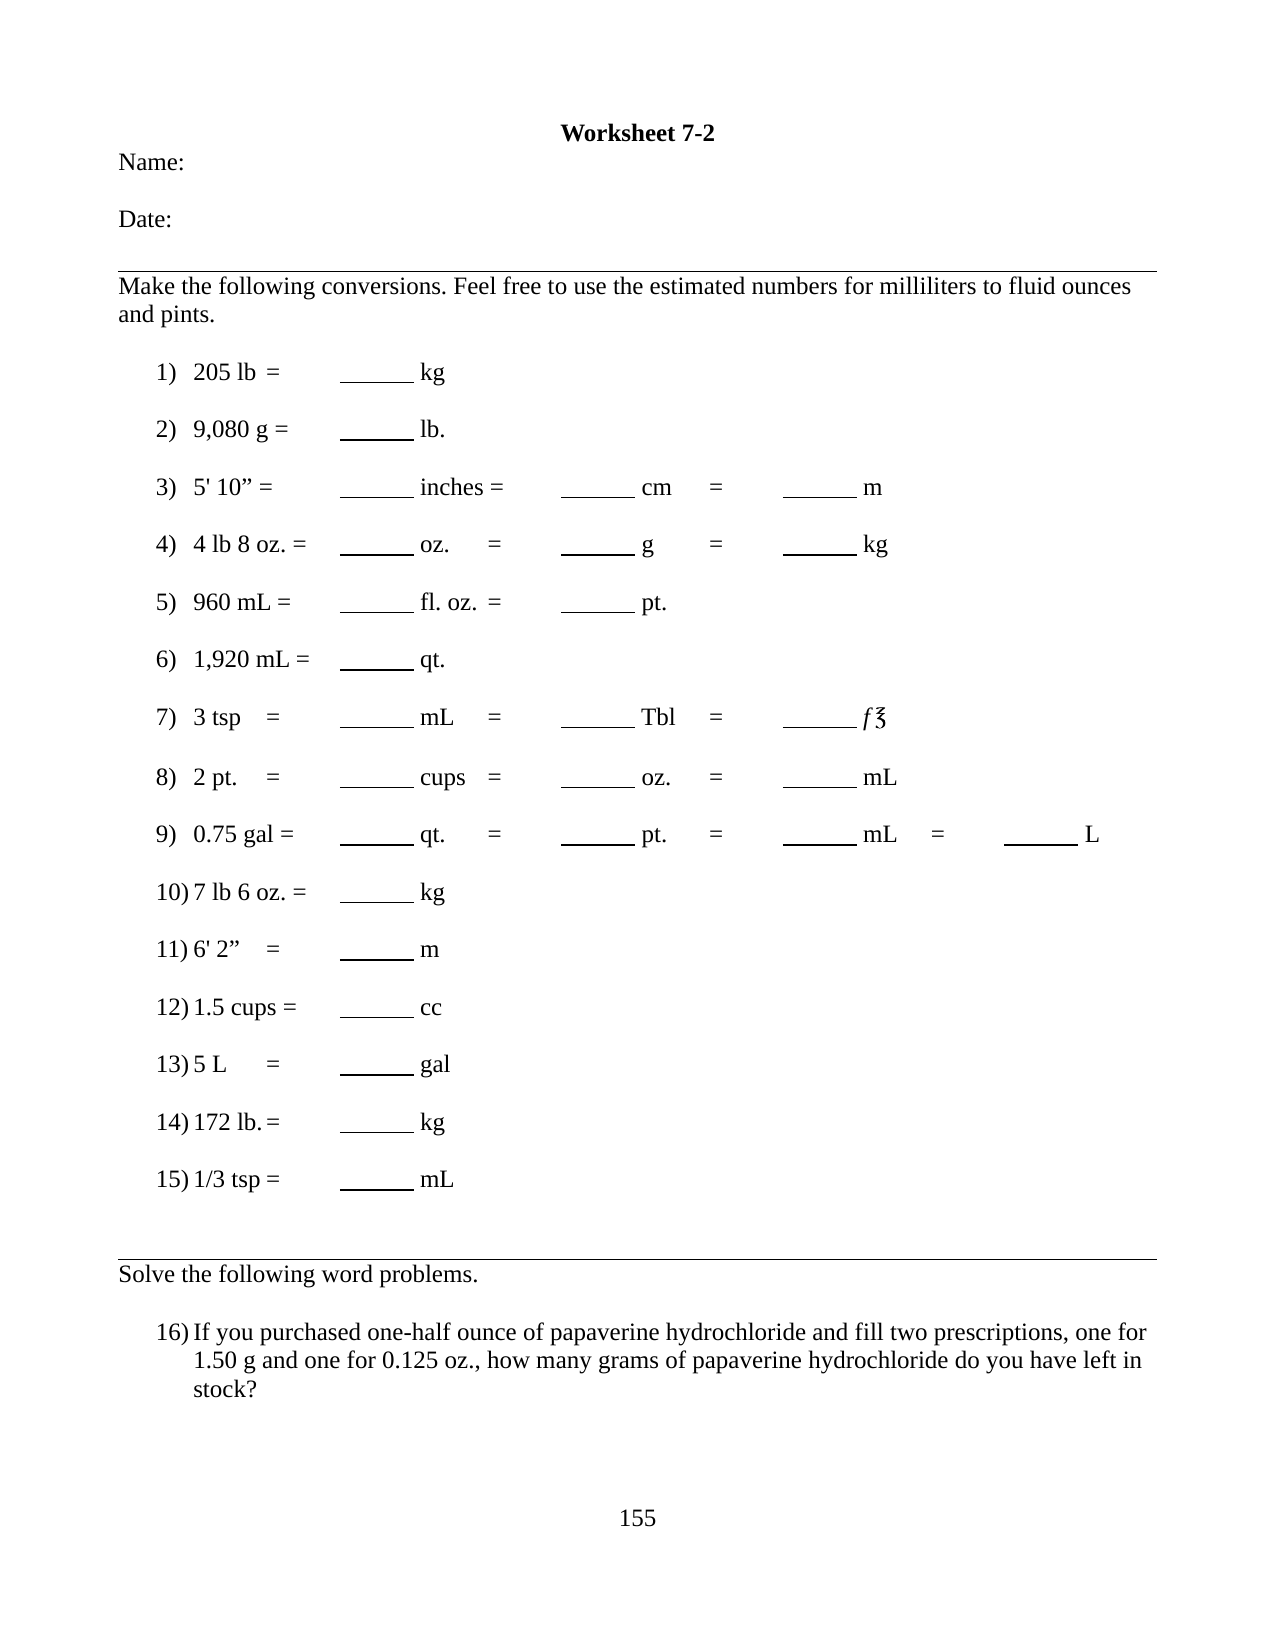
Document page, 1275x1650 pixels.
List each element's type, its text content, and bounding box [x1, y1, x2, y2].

list 1,920 mL = qt. [156, 644, 1157, 673]
list If you purchased one-half ounce of papaverine hydrochloride and fill two prescriptions, one for 1.50 g and one for 0.125 oz., how many grams of papaverine hydrochloride do you have left in stock? [156, 1317, 1157, 1403]
list 5 L = gal [156, 1049, 1157, 1078]
list 0.75 gal = qt. = pt. = mL = L [156, 819, 1157, 848]
list 960 mL = fl. oz. = pt. [156, 587, 1157, 616]
text Worksheet 7-2 [118, 118, 1157, 147]
picture [870, 707, 891, 733]
text Name: [118, 147, 1157, 176]
text Make the following conversions. Feel free to use the estimated numbers for milliliters to fluid ounces and pints. [118, 272, 1157, 328]
list 3 tsp = mL = Tbl = f [156, 702, 1157, 733]
text Date: [118, 204, 1157, 233]
list 1/3 tsp = mL [156, 1164, 1157, 1193]
list 7 lb 6 oz. = kg [156, 877, 1157, 905]
list 4 lb 8 oz. = oz. = g = kg [156, 529, 1157, 558]
list 9,080 g = lb. [156, 414, 1157, 443]
list 2 pt. = cups = oz. = mL [156, 762, 1157, 790]
list 5' 10” = inches = cm = m [156, 472, 1157, 501]
list 205 lb = kg [156, 357, 1157, 386]
list 6' 2” = m [156, 934, 1157, 963]
list 172 lb. = kg [156, 1107, 1157, 1135]
list 1.5 cups = cc [156, 992, 1157, 1020]
text Solve the following word problems. [118, 1260, 1157, 1288]
